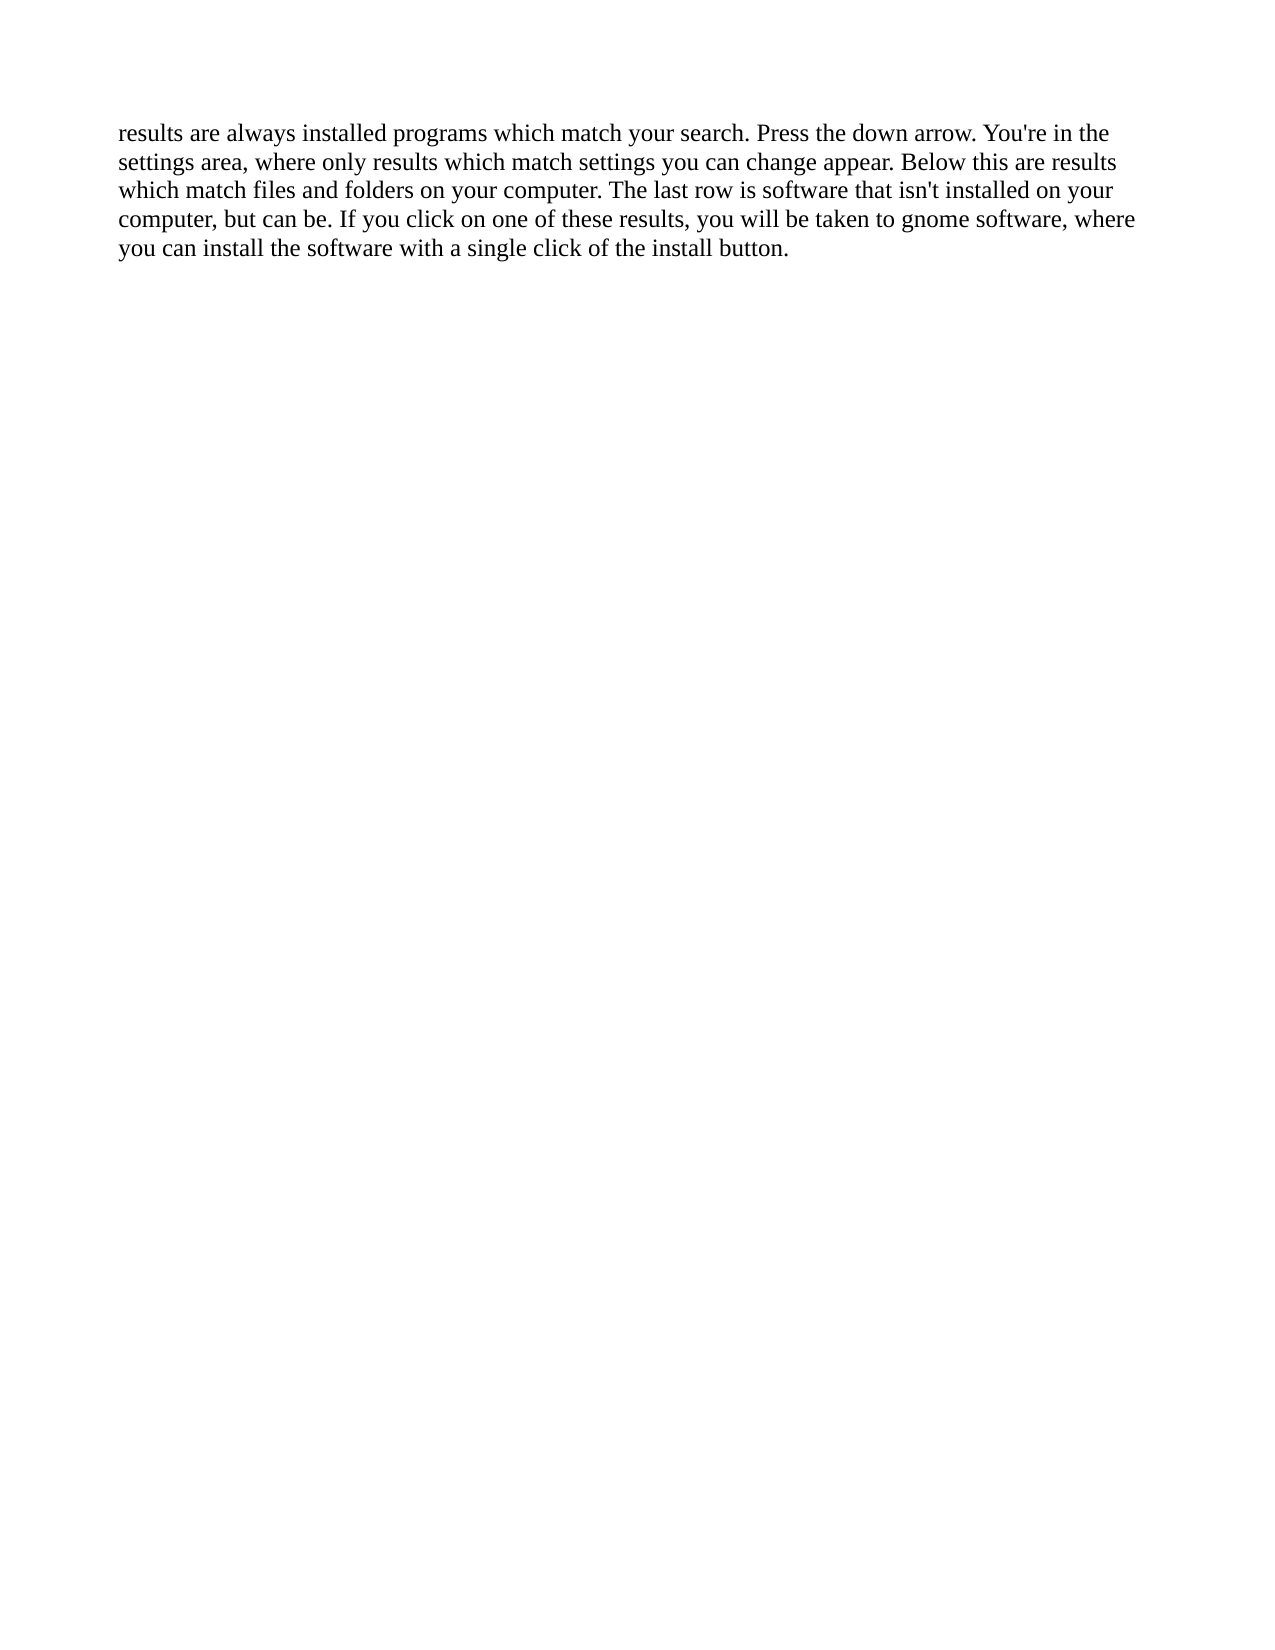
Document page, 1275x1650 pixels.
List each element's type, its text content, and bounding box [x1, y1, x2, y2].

text results are always installed programs which match your search. Press the down arrow. You're in the settings area, where only results which match settings you can change appear. Below this are results which match files and folders on your computer. The last row is software that isn't installed on your computer, but can be. If you click on one of these results, you will be taken to gnome software, where you can install the software with a single click of the install button. [118, 118, 1157, 262]
